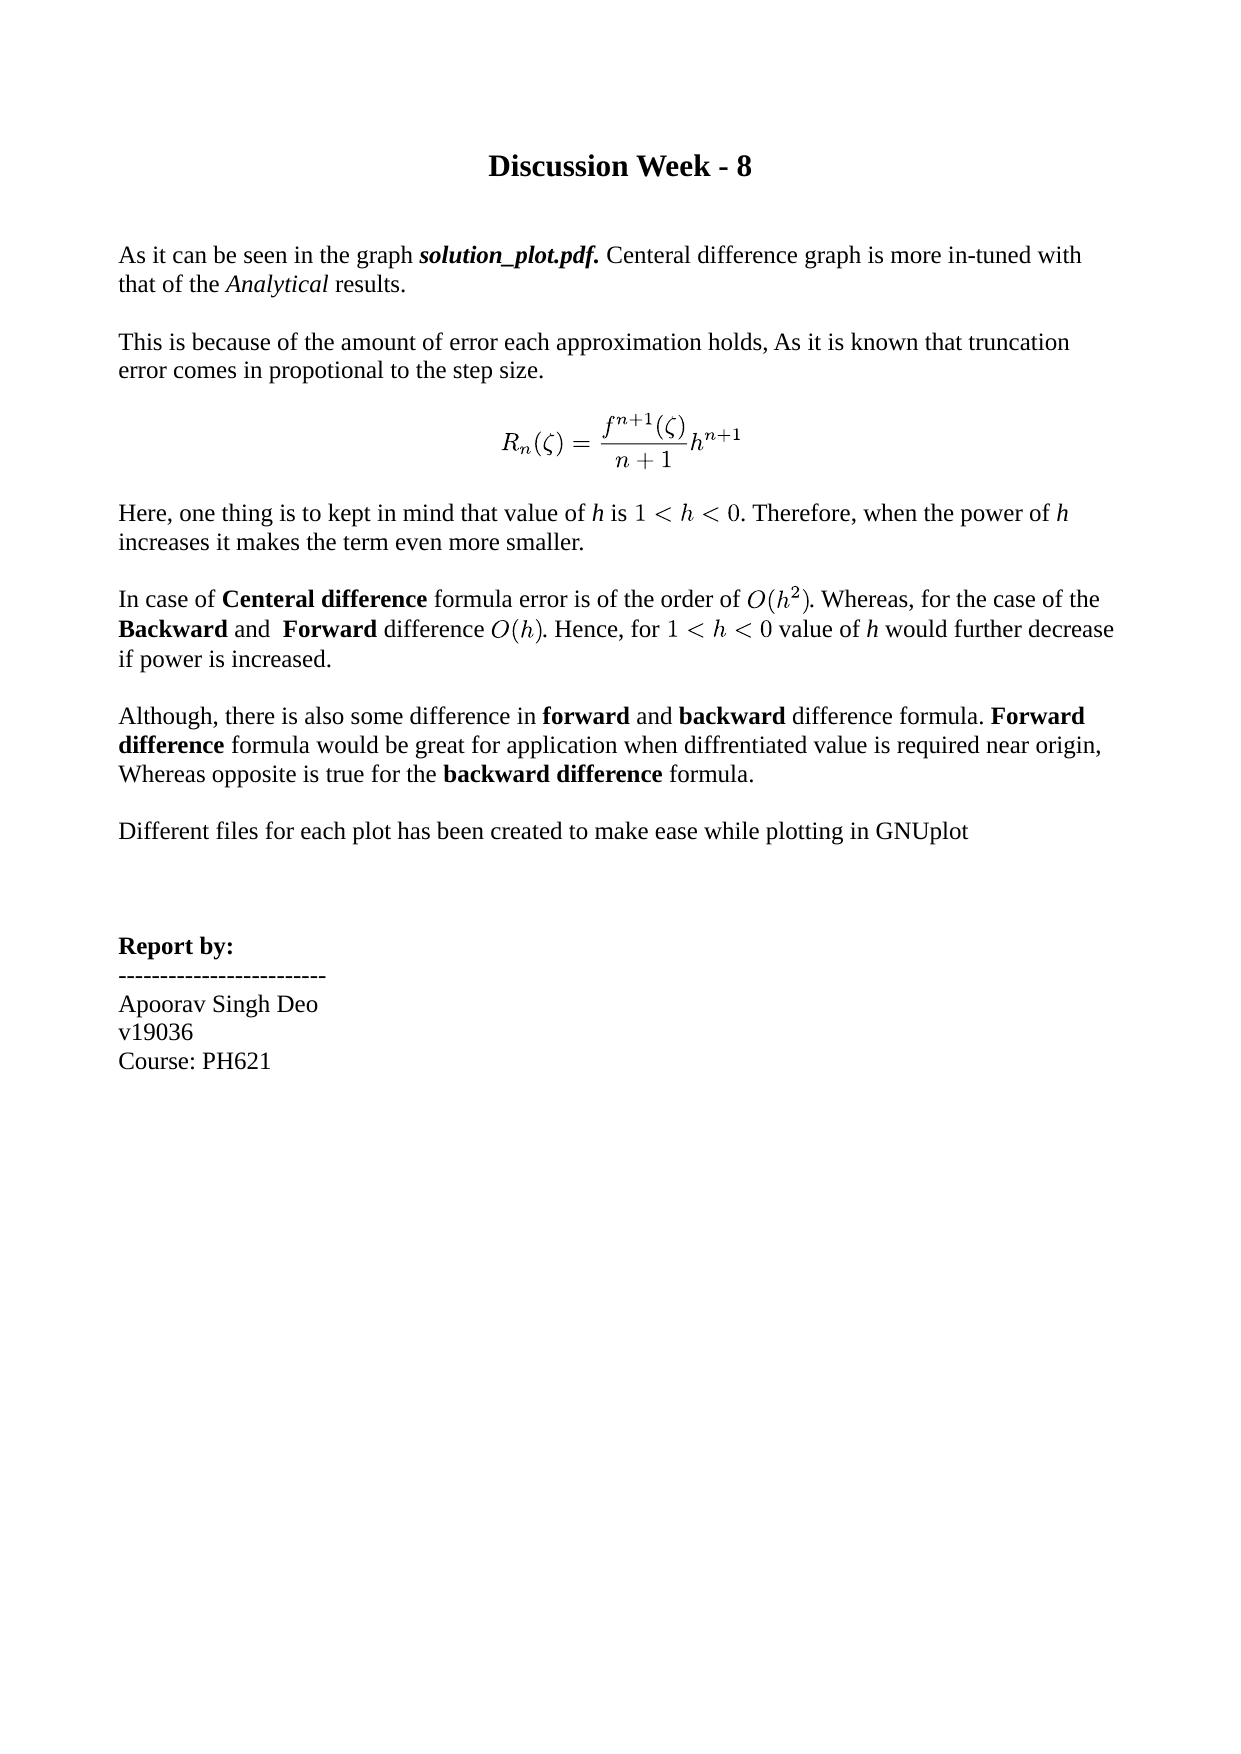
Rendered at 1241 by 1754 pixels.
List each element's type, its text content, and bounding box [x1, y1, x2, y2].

text v19036 [118, 1017, 1122, 1046]
text Course: PH621 [118, 1046, 1122, 1075]
text Discussion Week - 8 [118, 147, 1122, 183]
text Different files for each plot has been created to make ease while plotting in GNUplot [118, 816, 1122, 845]
text Here, one thing is to kept in mind that value of h is . Therefore, when the power of h increases it makes the term even more smaller. [118, 498, 1122, 556]
text Apoorav Singh Deo [118, 989, 1122, 1017]
text In case of Centeral difference formula error is of the order of . Whereas, for the case of the Backward and Forward difference . Hence, for value of h would further decrease if power is increased. [118, 584, 1122, 672]
text Although, there is also some difference in forward and backward difference formula. Forward difference formula would be great for application when diffrentiated value is required near origin, Whereas opposite is true for the backward difference formula. [118, 701, 1122, 787]
text Report by: [118, 931, 1122, 960]
text As it can be seen in the graph solution_plot.pdf. Centeral difference graph is more in-tuned with that of the Analytical results. [118, 240, 1122, 298]
text This is because of the amount of error each approximation holds, As it is known that truncation error comes in propotional to the step size. [118, 327, 1122, 384]
text ------------------------- [118, 960, 1122, 989]
